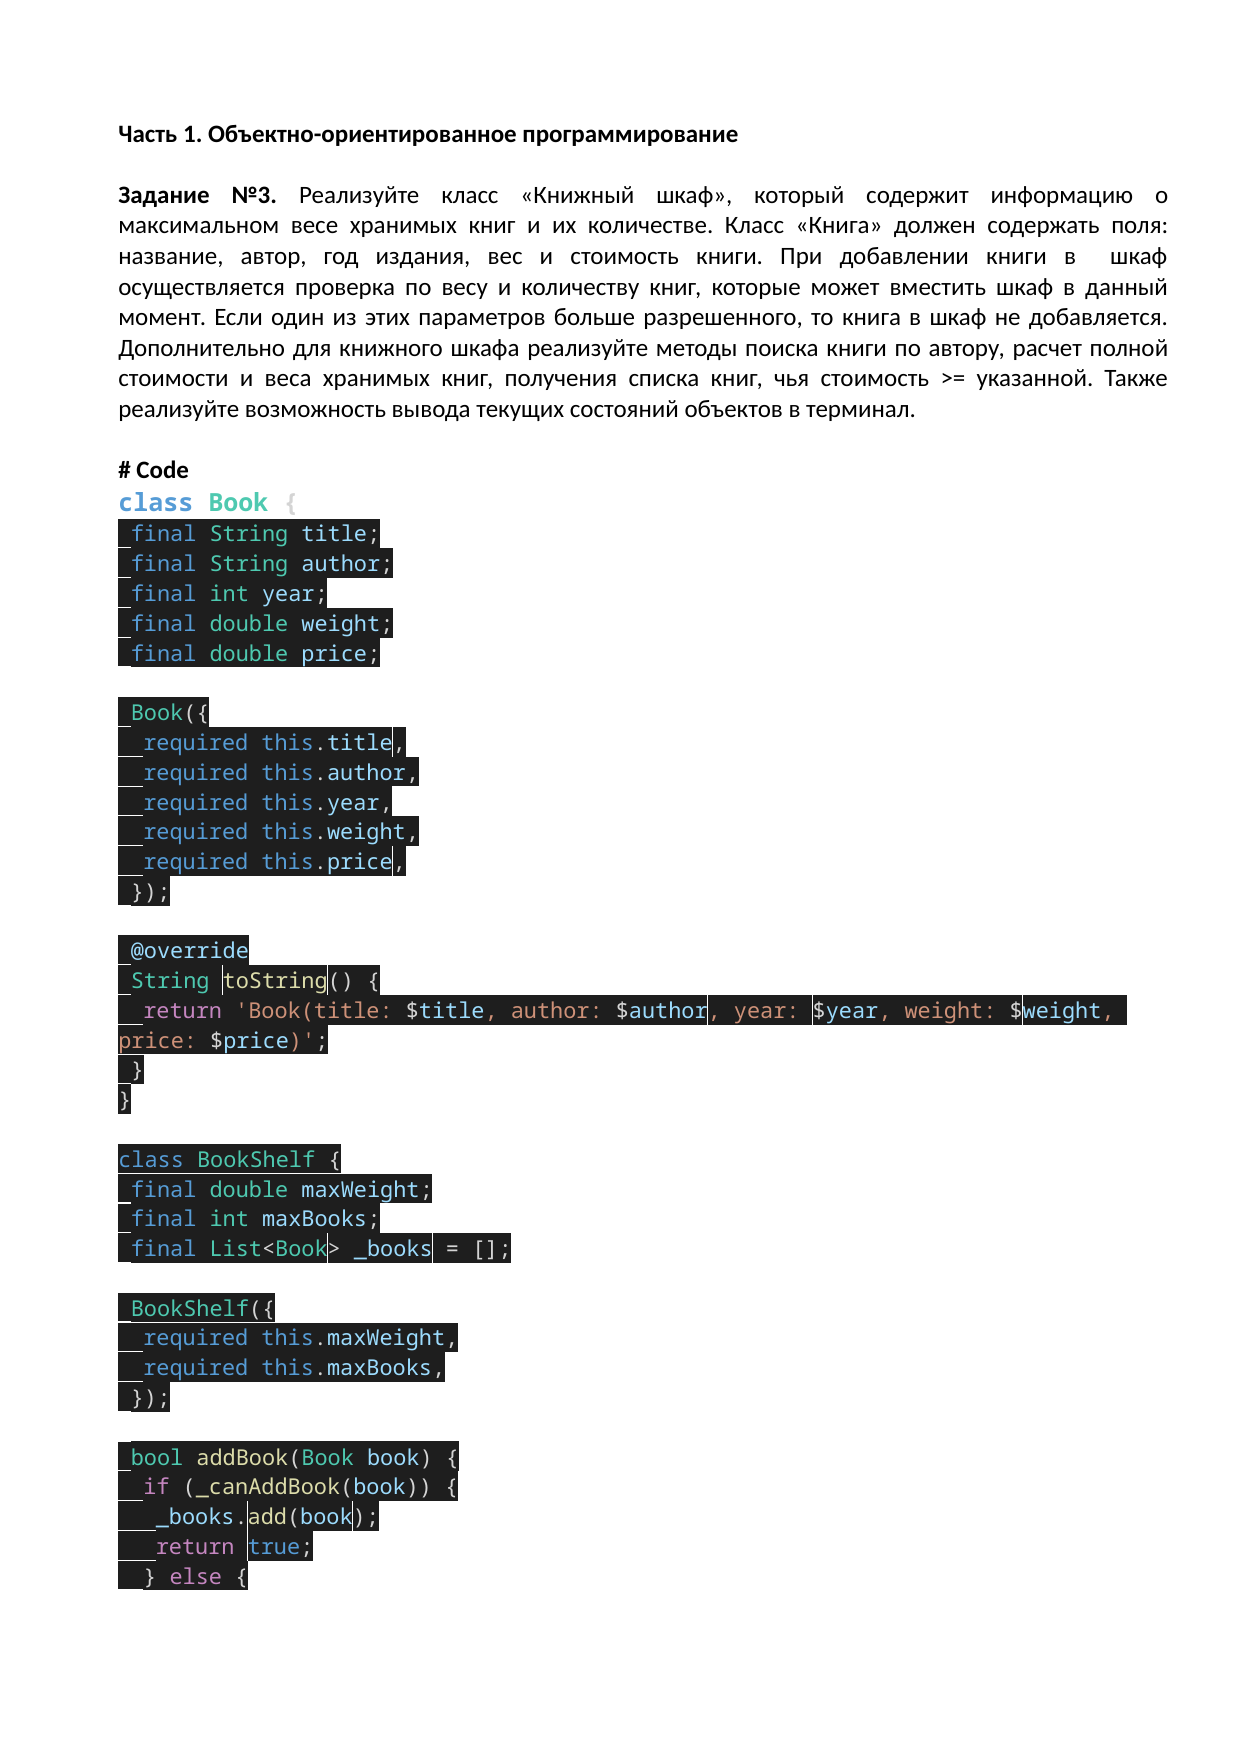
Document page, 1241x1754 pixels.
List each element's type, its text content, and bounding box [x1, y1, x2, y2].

text required this.maxWeight, [118, 1322, 1169, 1352]
text final double maxWeight; [118, 1173, 1169, 1203]
text }); [118, 876, 1169, 906]
text Задание №3. Реализуйте класс «Книжный шкаф», который содержит информацию о максимальном весе хранимых книг и их количестве. Класс «Книга» должен содержать поля: название, автор, год издания, вес и стоимость книги. При добавлении книги в шкаф осуществляется проверка по весу и количеству книг, которые может вместить шкаф в данный момент. Если один из этих параметров больше разрешенного, то книга в шкаф не добавляется. Дополнительно для книжного шкафа реализуйте методы поиска книги по автору, расчет полной стоимости и веса хранимых книг, получения списка книг, чья стоимость >= указанной. Также реализуйте возможность вывода текущих состояний объектов в терминал. [118, 179, 1169, 423]
text final double weight; [118, 608, 1169, 638]
text required this.maxBooks, [118, 1352, 1169, 1382]
text final String title; [118, 518, 1169, 548]
text } [118, 1054, 1169, 1084]
text required this.author, [118, 757, 1169, 786]
text }); [118, 1382, 1169, 1412]
text String toString() { [118, 965, 1169, 995]
text class BookShelf { [118, 1144, 1169, 1173]
text _books.add(book); [118, 1501, 1169, 1531]
text return 'Book(title: $title, author: $author, year: $year, weight: $weight, price: $price)'; [118, 995, 1169, 1054]
text class Book { [118, 484, 1169, 518]
text required this.title, [118, 727, 1169, 757]
text @override [118, 935, 1169, 965]
text final int year; [118, 578, 1169, 608]
text # Code [118, 454, 1169, 484]
text final double price; [118, 638, 1169, 667]
text Часть 1. Объектно-ориентированное программирование [118, 118, 1169, 149]
text BookShelf({ [118, 1293, 1169, 1322]
text final String author; [118, 548, 1169, 578]
text required this.weight, [118, 816, 1169, 846]
text } [118, 1084, 1169, 1114]
text Book({ [118, 697, 1169, 727]
text return true; [118, 1531, 1169, 1561]
text if (_canAddBook(book)) { [118, 1471, 1169, 1501]
text bool addBook(Book book) { [118, 1441, 1169, 1471]
text final List<Book> _books = []; [118, 1233, 1169, 1263]
text final int maxBooks; [118, 1203, 1169, 1233]
text required this.price, [118, 846, 1169, 876]
text } else { [118, 1561, 1169, 1590]
text required this.year, [118, 786, 1169, 816]
